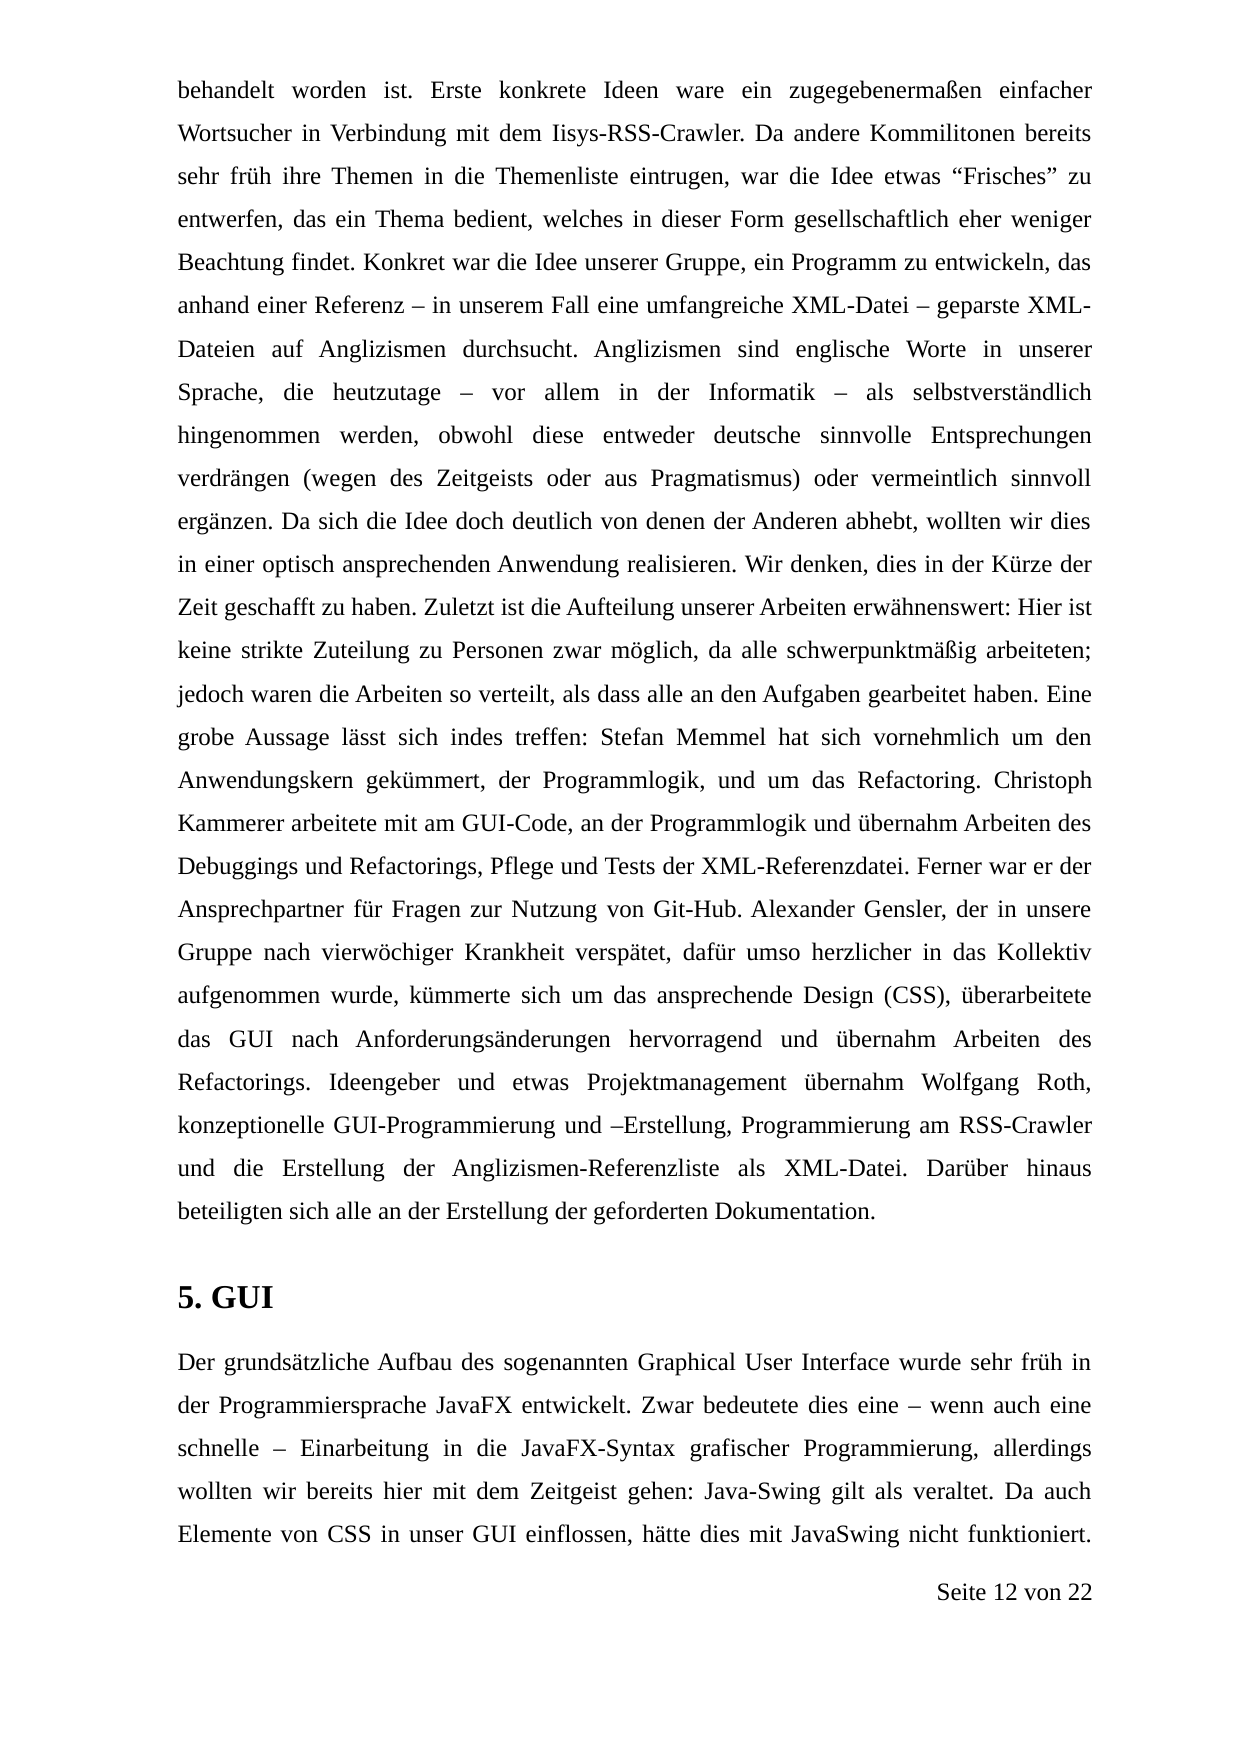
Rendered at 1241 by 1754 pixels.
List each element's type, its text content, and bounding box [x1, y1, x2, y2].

text Der grundsätzliche Aufbau des sogenannten Graphical User Interface wurde sehr früh in der Programmiersprache JavaFX entwickelt. Zwar bedeutete dies eine – wenn auch eine schnelle – Einarbeitung in die JavaFX-Syntax grafischer Programmierung, allerdings wollten wir bereits hier mit dem Zeitgeist gehen: Java-Swing gilt als veraltet. Da auch Elemente von CSS in unser GUI einflossen, hätte dies mit JavaSwing nicht funktioniert. [177, 1347, 1093, 1548]
text behandelt worden ist. Erste konkrete Ideen ware ein zugegebenermaßen einfacher Wortsucher in Verbindung mit dem Iisys-RSS-Crawler. Da andere Kommilitonen bereits sehr früh ihre Themen in die Themenliste eintrugen, war die Idee etwas “Frisches” zu entwerfen, das ein Thema bedient, welches in dieser Form gesellschaftlich eher weniger Beachtung findet. Konkret war die Idee unserer Gruppe, ein Programm zu entwickeln, das anhand einer Referenz – in unserem Fall eine umfangreiche XML-Datei – geparste XML-Dateien auf Anglizismen durchsucht. Anglizismen sind englische Worte in unserer Sprache, die heutzutage – vor allem in der Informatik – als selbstverständlich hingenommen werden, obwohl diese entweder deutsche sinnvolle Entsprechungen verdrängen (wegen des Zeitgeists oder aus Pragmatismus) oder vermeintlich sinnvoll ergänzen. Da sich die Idee doch deutlich von denen der Anderen abhebt, wollten wir dies in einer optisch ansprechenden Anwendung realisieren. Wir denken, dies in der Kürze der Zeit geschafft zu haben. Zuletzt ist die Aufteilung unserer Arbeiten erwähnenswert: Hier ist keine strikte Zuteilung zu Personen zwar möglich, da alle schwerpunktmäßig arbeiteten; jedoch waren die Arbeiten so verteilt, als dass alle an den Aufgaben gearbeitet haben. Eine grobe Aussage lässt sich indes treffen: Stefan Memmel hat sich vornehmlich um den Anwendungskern gekümmert, der Programmlogik, und um das Refactoring. Christoph Kammerer arbeitete mit am GUI-Code, an der Programmlogik und übernahm Arbeiten des Debuggings und Refactorings, Pflege und Tests der XML-Referenzdatei. Ferner war er der Ansprechpartner für Fragen zur Nutzung von Git-Hub. Alexander Gensler, der in unsere Gruppe nach vierwöchiger Krankheit verspätet, dafür umso herzlicher in das Kollektiv aufgenommen wurde, kümmerte sich um das ansprechende Design (CSS), überarbeitete das GUI nach Anforderungsänderungen hervorragend und übernahm Arbeiten des Refactorings. Ideengeber und etwas Projektmanagement übernahm Wolfgang Roth, konzeptionelle GUI-Programmierung und –Erstellung, Programmierung am RSS-Crawler und die Erstellung der Anglizismen-Referenzliste als XML-Datei. Darüber hinaus beteiligten sich alle an der Erstellung der geforderten Dokumentation. [177, 75, 1093, 1225]
subtitle GUI [177, 1277, 1093, 1315]
